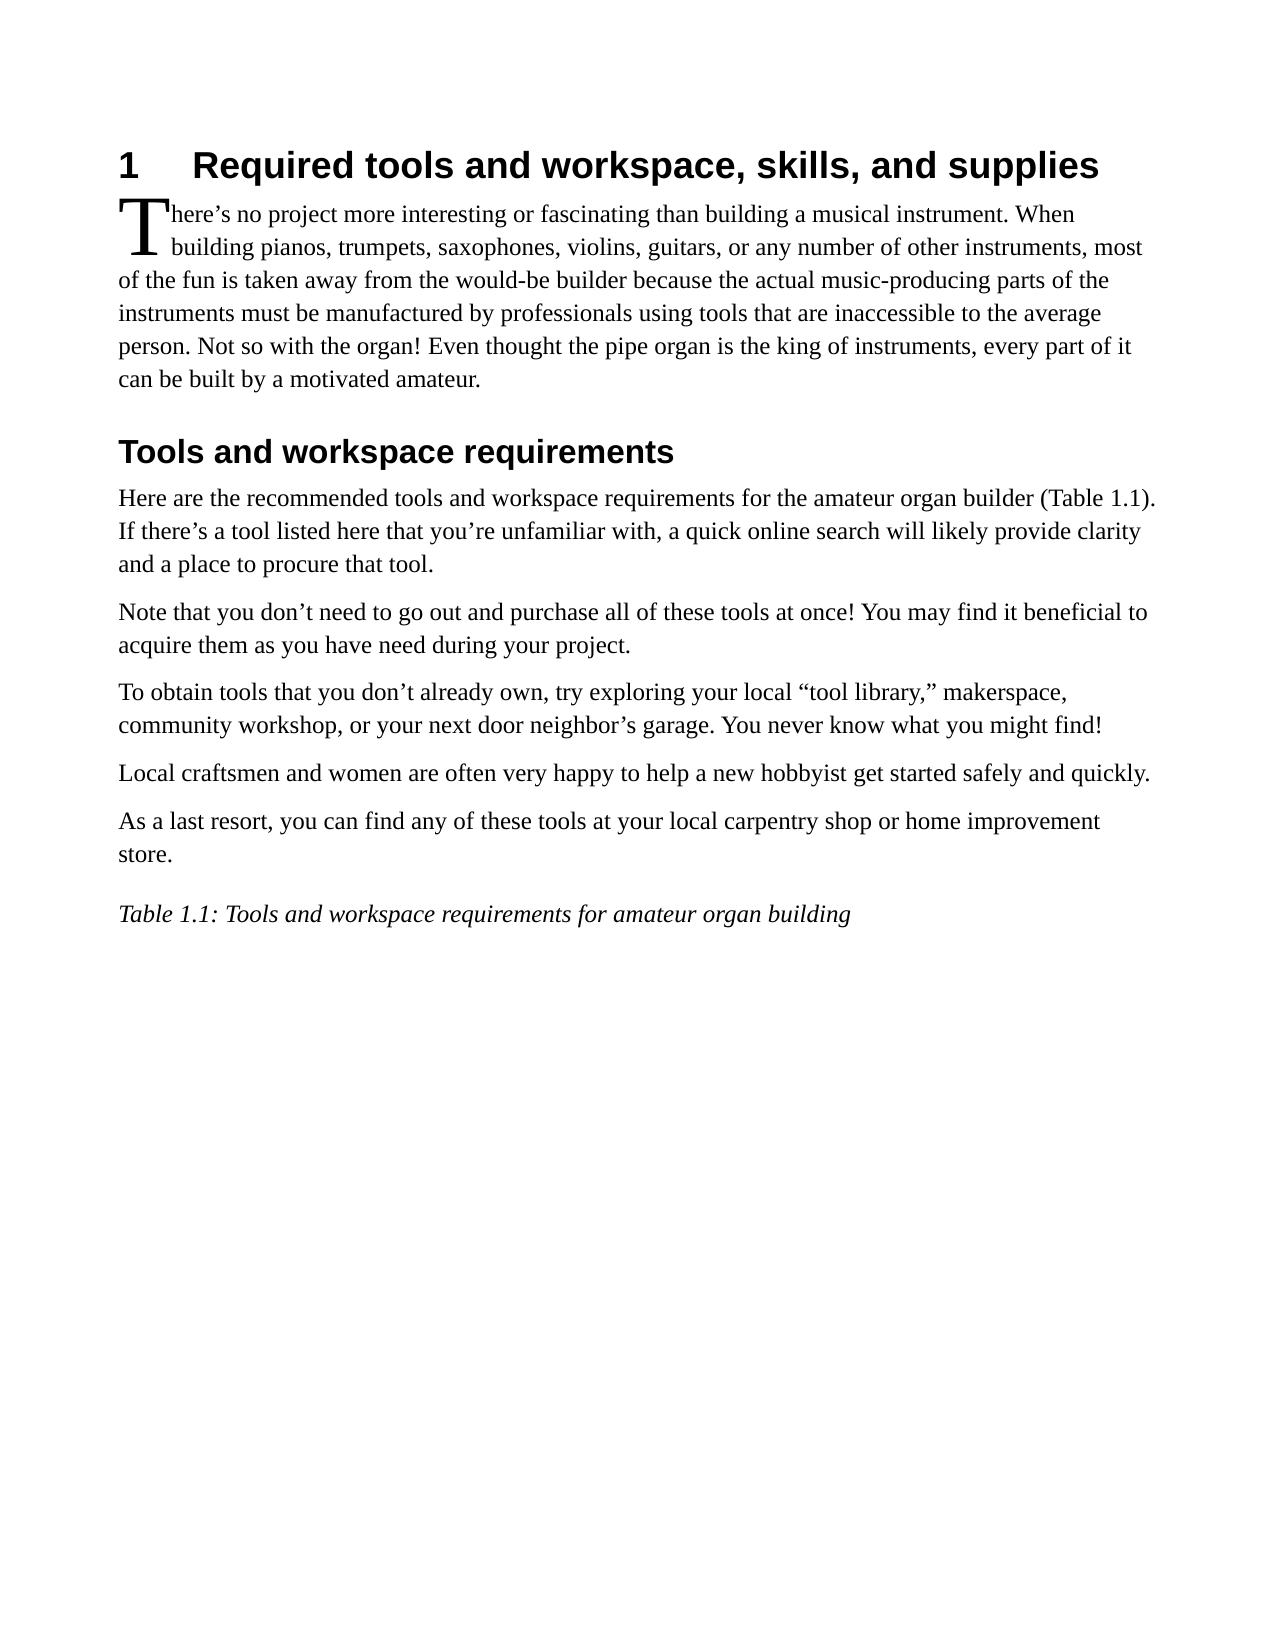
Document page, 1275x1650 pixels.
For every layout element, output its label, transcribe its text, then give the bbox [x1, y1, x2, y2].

text Here are the recommended tools and workspace requirements for the amateur organ builder (Table 1.1). If there’s a tool listed here that you’re unfamiliar with, a quick online search will likely provide clarity and a place to procure that tool. [118, 483, 1157, 578]
text Local craftsmen and women are often very happy to help a new hobbyist get started safely and quickly. [118, 758, 1157, 787]
text To obtain tools that you don’t already own, try exploring your local “tool library,” makerspace, community workshop, or your next door neighbor’s garage. You never know what you might find! [118, 677, 1157, 739]
subtitle Tools and workspace requirements [118, 432, 1157, 471]
text Note that you don’t need to go out and purchase all of these tools at once! You may find it beneficial to acquire them as you have need during your project. [118, 597, 1157, 659]
subtitle Required tools and workspace, skills, and supplies [118, 143, 1157, 186]
text Table 1.1: Tools and workspace requirements for amateur organ building [118, 899, 1157, 928]
text As a last resort, you can find any of these tools at your local carpentry shop or home improvement store. [118, 806, 1157, 867]
text There’s no project more interesting or fascinating than building a musical instrument. When building pianos, trumpets, saxophones, violins, guitars, or any number of other instruments, most of the fun is taken away from the would-be builder because the actual music-producing parts of the instruments must be manufactured by professionals using tools that are inaccessible to the average person. Not so with the organ! Even thought the pipe organ is the king of instruments, every part of it can be built by a motivated amateur. [118, 199, 1157, 393]
